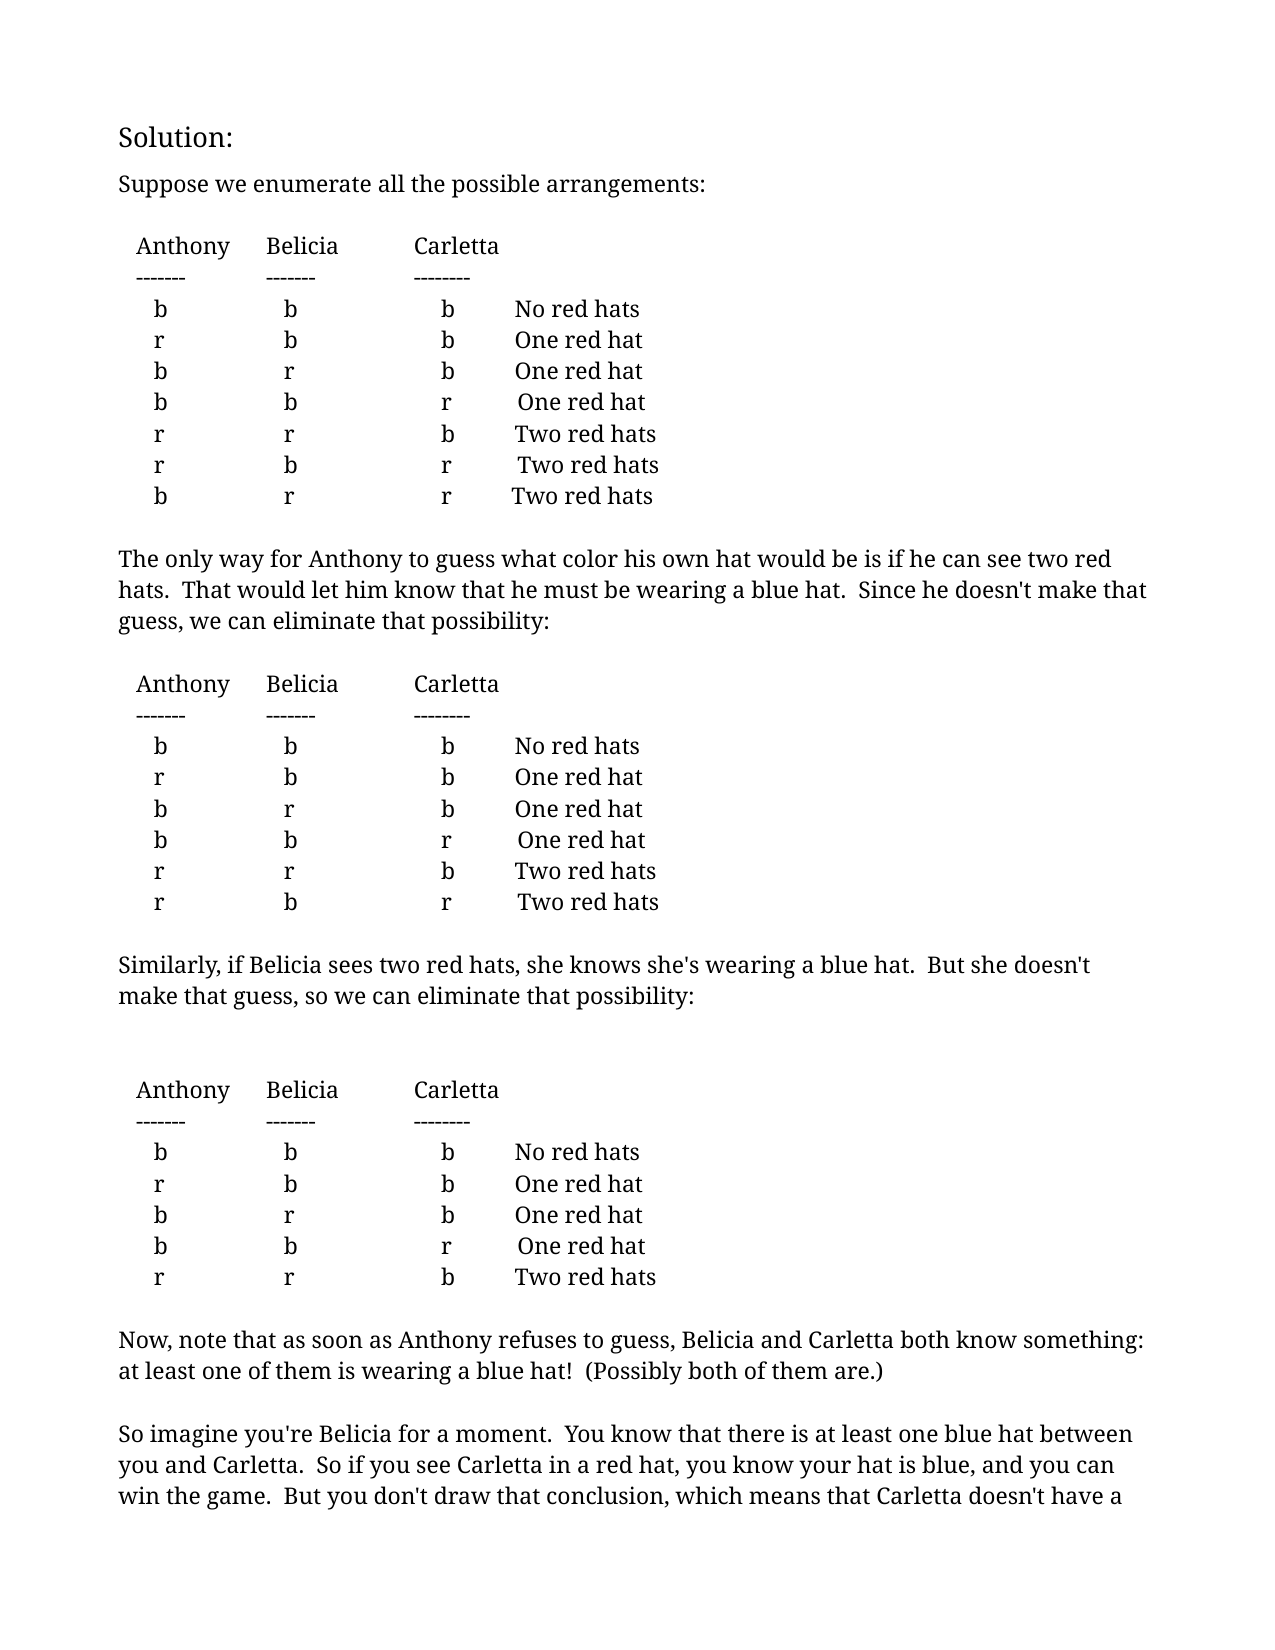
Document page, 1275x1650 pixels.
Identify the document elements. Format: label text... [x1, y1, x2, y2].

text b b b No red hats [118, 730, 1157, 761]
text r r b Two red hats [118, 1261, 1157, 1292]
text ------- ------- -------- [118, 261, 1157, 292]
text Solution: [118, 118, 1157, 155]
text b b r One red hat [118, 386, 1157, 417]
text b b r One red hat [118, 824, 1157, 855]
text r b b One red hat [118, 324, 1157, 355]
text So imagine you're Belicia for a moment. You know that there is at least one blue hat between you and Carletta. So if you see Carletta in a red hat, you know your hat is blue, and you can win the game. But you don't draw that conclusion, which means that Carletta doesn't have a [118, 1417, 1157, 1511]
text Suppose we enumerate all the possible arrangements: [118, 167, 1157, 199]
text Similarly, if Belicia sees two red hats, she knows she's wearing a blue hat. But she doesn't make that guess, so we can eliminate that possibility: [118, 949, 1157, 1011]
text r r b Two red hats [118, 417, 1157, 449]
text b r b One red hat [118, 355, 1157, 386]
text r b b One red hat [118, 761, 1157, 792]
text Anthony Belicia Carletta [118, 1074, 1157, 1105]
text b r r Two red hats [118, 480, 1157, 511]
text b b r One red hat [118, 1230, 1157, 1261]
text Now, note that as soon as Anthony refuses to guess, Belicia and Carletta both know something: at least one of them is wearing a blue hat! (Possibly both of them are.) [118, 1324, 1157, 1386]
text ------- ------- -------- [118, 699, 1157, 730]
text b b b No red hats [118, 292, 1157, 324]
text b r b One red hat [118, 1199, 1157, 1230]
text r b b One red hat [118, 1167, 1157, 1199]
text r r b Two red hats [118, 855, 1157, 886]
text r b r Two red hats [118, 886, 1157, 917]
text b r b One red hat [118, 792, 1157, 824]
text ------- ------- -------- [118, 1105, 1157, 1136]
text Anthony Belicia Carletta [118, 230, 1157, 261]
text b b b No red hats [118, 1136, 1157, 1167]
text r b r Two red hats [118, 449, 1157, 480]
text The only way for Anthony to guess what color his own hat would be is if he can see two red hats. That would let him know that he must be wearing a blue hat. Since he doesn't make that guess, we can eliminate that possibility: [118, 542, 1157, 636]
text Anthony Belicia Carletta [118, 667, 1157, 699]
